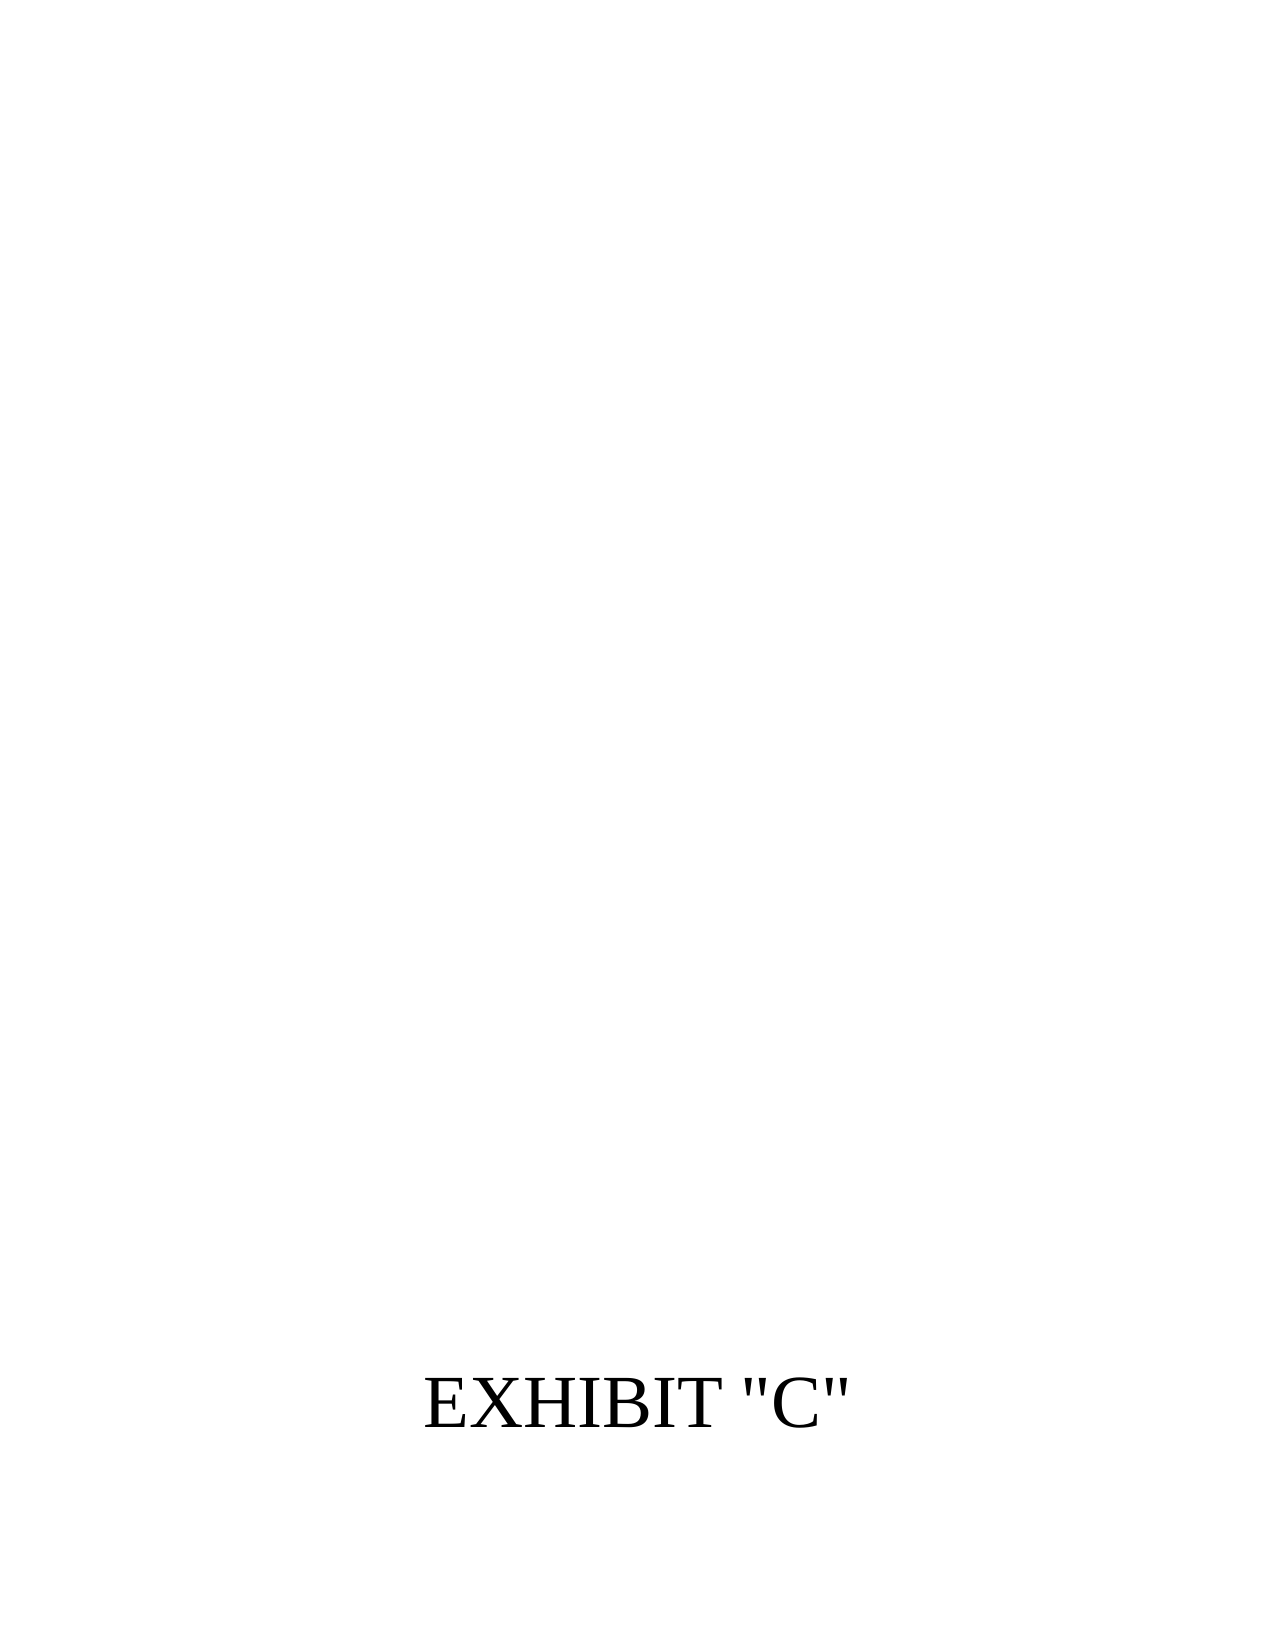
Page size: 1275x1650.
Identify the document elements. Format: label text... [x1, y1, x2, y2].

text EXHIBIT "C" [150, 1357, 1125, 1444]
